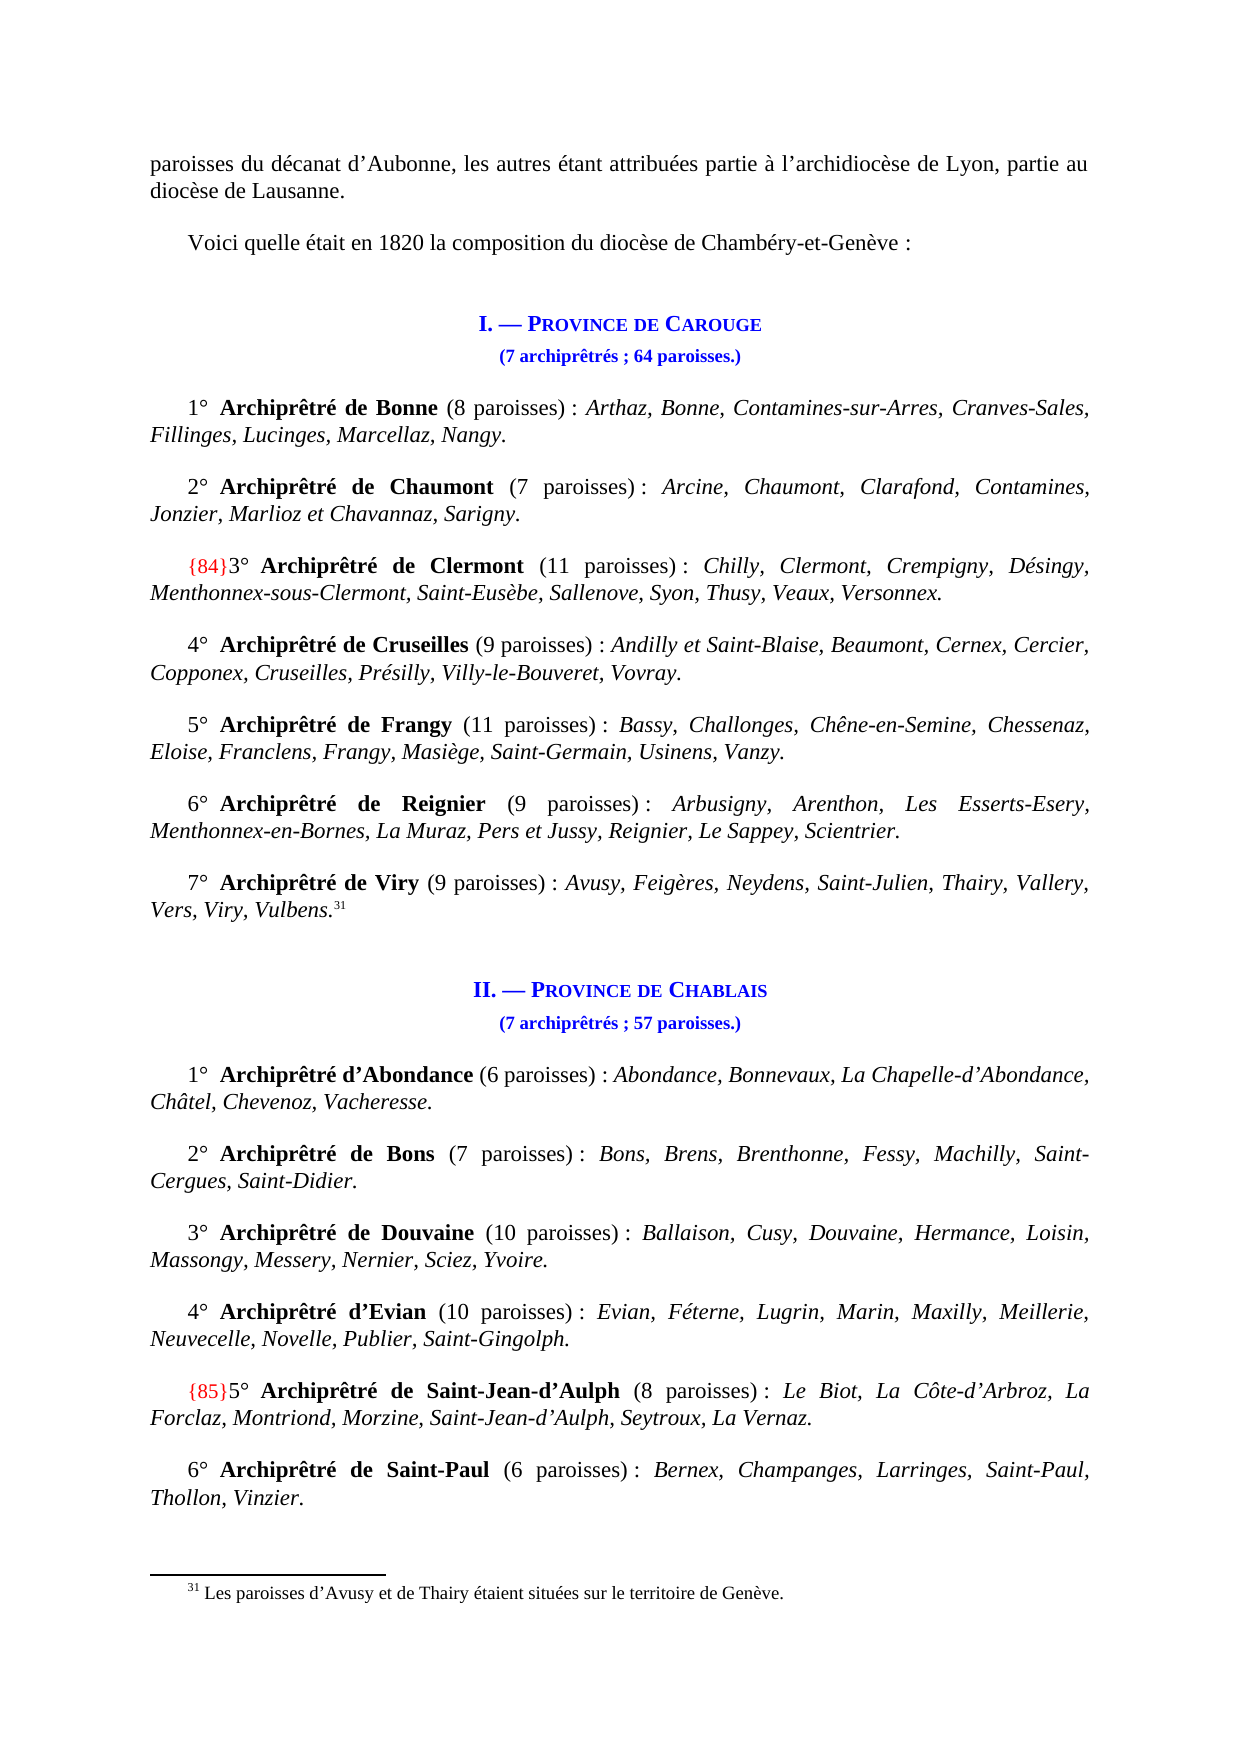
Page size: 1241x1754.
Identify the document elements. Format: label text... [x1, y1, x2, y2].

text 4° Archiprêtré de Cruseilles (9 paroisses) : Andilly et Saint-Blaise, Beaumont, Cernex, Cercier, Copponex, Cruseilles, Présilly, Villy-le-Bouveret, Vovray. [150, 631, 1090, 685]
text Voici quelle était en 1820 la composition du diocèse de Chambéry-et-Genève : [150, 229, 1090, 256]
text 7° Archiprêtré de Viry (9 paroisses) : Avusy, Feigères, Neydens, Saint-Julien, Thairy, Vallery, Vers, Viry, Vulbens. [150, 869, 1090, 923]
text 6° Archiprêtré de Saint-Paul (6 paroisses) : Bernex, Champanges, Larringes, Saint-Paul, Thollon, Vinzier. [150, 1456, 1090, 1510]
text 2° Archiprêtré de Bons (7 paroisses) : Bons, Brens, Brenthonne, Fessy, Machilly, Saint-Cergues, Saint-Didier. [150, 1139, 1090, 1194]
text paroisses du décanat d’Aubonne, les autres étant attribuées partie à l’archidiocèse de Lyon, partie au diocèse de Lausanne. [150, 150, 1090, 204]
text 1° Archiprêtré d’Abondance (6 paroisses) : Abondance, Bonnevaux, La Chapelle-d’Abondance, Châtel, Chevenoz, Vacheresse. [150, 1060, 1090, 1114]
text {85}5° Archiprêtré de Saint-Jean-d’Aulph (8 paroisses) : Le Biot, La Côte-d’Arbroz, La Forclaz, Montriond, Morzine, Saint-Jean-d’Aulph, Seytroux, La Vernaz. [150, 1377, 1090, 1431]
text I. — Province de Carouge (7 archiprêtrés ; 64 paroisses.) [150, 306, 1090, 369]
text 2° Archiprêtré de Chaumont (7 paroisses) : Arcine, Chaumont, Clarafond, Contamines, Jonzier, Marlioz et Chavannaz, Sarigny. [150, 473, 1090, 527]
text II. — Province de Chablais (7 archiprêtrés ; 57 paroisses.) [150, 973, 1090, 1035]
text 1° Archiprêtré de Bonne (8 paroisses) : Arthaz, Bonne, Contamines-sur-Arres, Cranves-Sales, Fillinges, Lucinges, Marcellaz, Nangy. [150, 394, 1090, 448]
text 4° Archiprêtré d’Evian (10 paroisses) : Evian, Féterne, Lugrin, Marin, Maxilly, Meillerie, Neuvecelle, Novelle, Publier, Saint-Gingolph. [150, 1298, 1090, 1352]
text 5° Archiprêtré de Frangy (11 paroisses) : Bassy, Challonges, Chêne-en-Semine, Chessenaz, Eloise, Franclens, Frangy, Masiège, Saint-Germain, Usinens, Vanzy. [150, 710, 1090, 764]
text 6° Archiprêtré de Reignier (9 paroisses) : Arbusigny, Arenthon, Les Esserts-Esery, Menthonnex-en-Bornes, La Muraz, Pers et Jussy, Reignier, Le Sappey, Scientrier. [150, 789, 1090, 844]
text 3° Archiprêtré de Douvaine (10 paroisses) : Ballaison, Cusy, Douvaine, Hermance, Loisin, Massongy, Messery, Nernier, Sciez, Yvoire. [150, 1219, 1090, 1273]
text Les paroisses d’Avusy et de Thairy étaient situées sur le territoire de Genève. [150, 1581, 1090, 1604]
text {84}3° Archiprêtré de Clermont (11 paroisses) : Chilly, Clermont, Crempigny, Désingy, Menthonnex-sous-Clermont, Saint-Eusèbe, Sallenove, Syon, Thusy, Veaux, Versonnex. [150, 552, 1090, 606]
